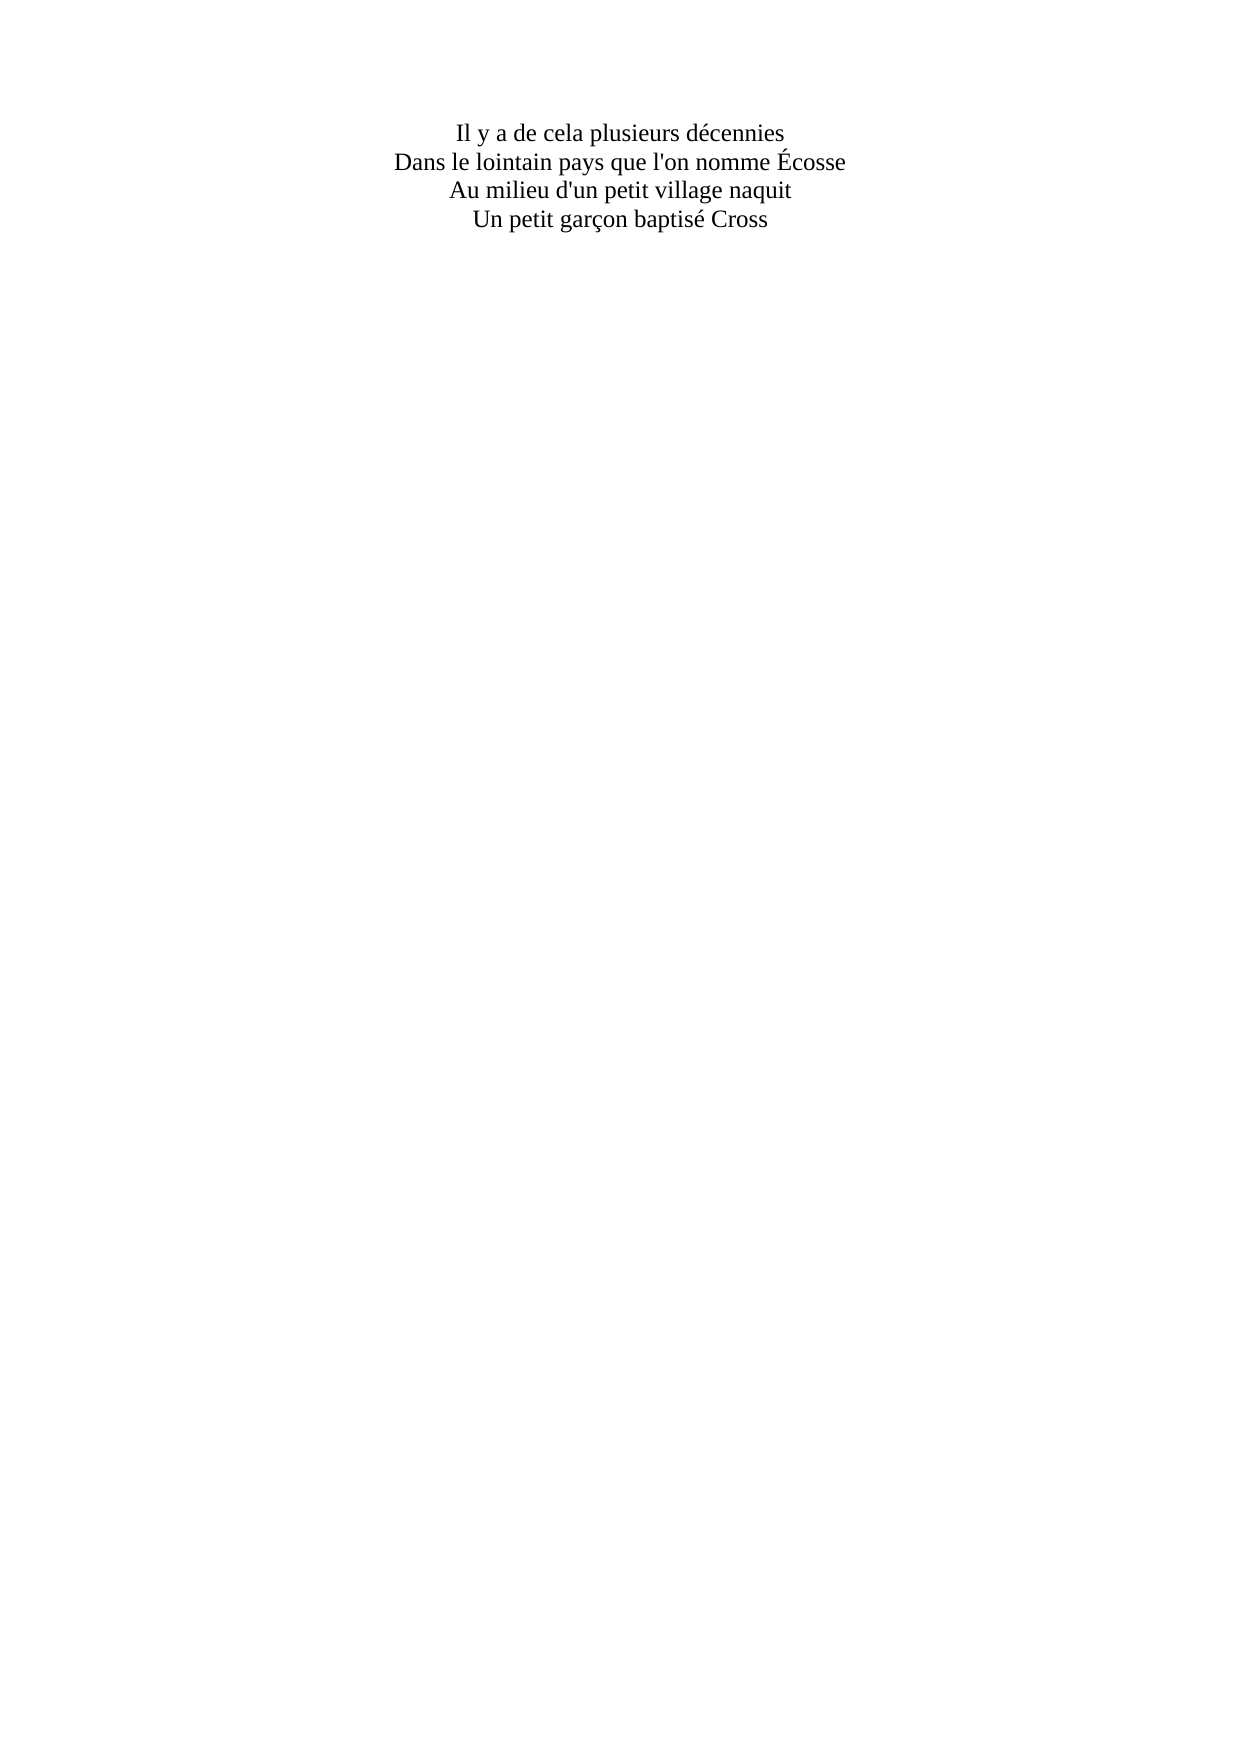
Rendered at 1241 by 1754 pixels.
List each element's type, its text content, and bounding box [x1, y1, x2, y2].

text Au milieu d'un petit village naquit [118, 176, 1122, 204]
text Il y a de cela plusieurs décennies [118, 118, 1122, 147]
text Un petit garçon baptisé Cross [118, 204, 1122, 233]
text Dans le lointain pays que l'on nomme Écosse [118, 147, 1122, 176]
